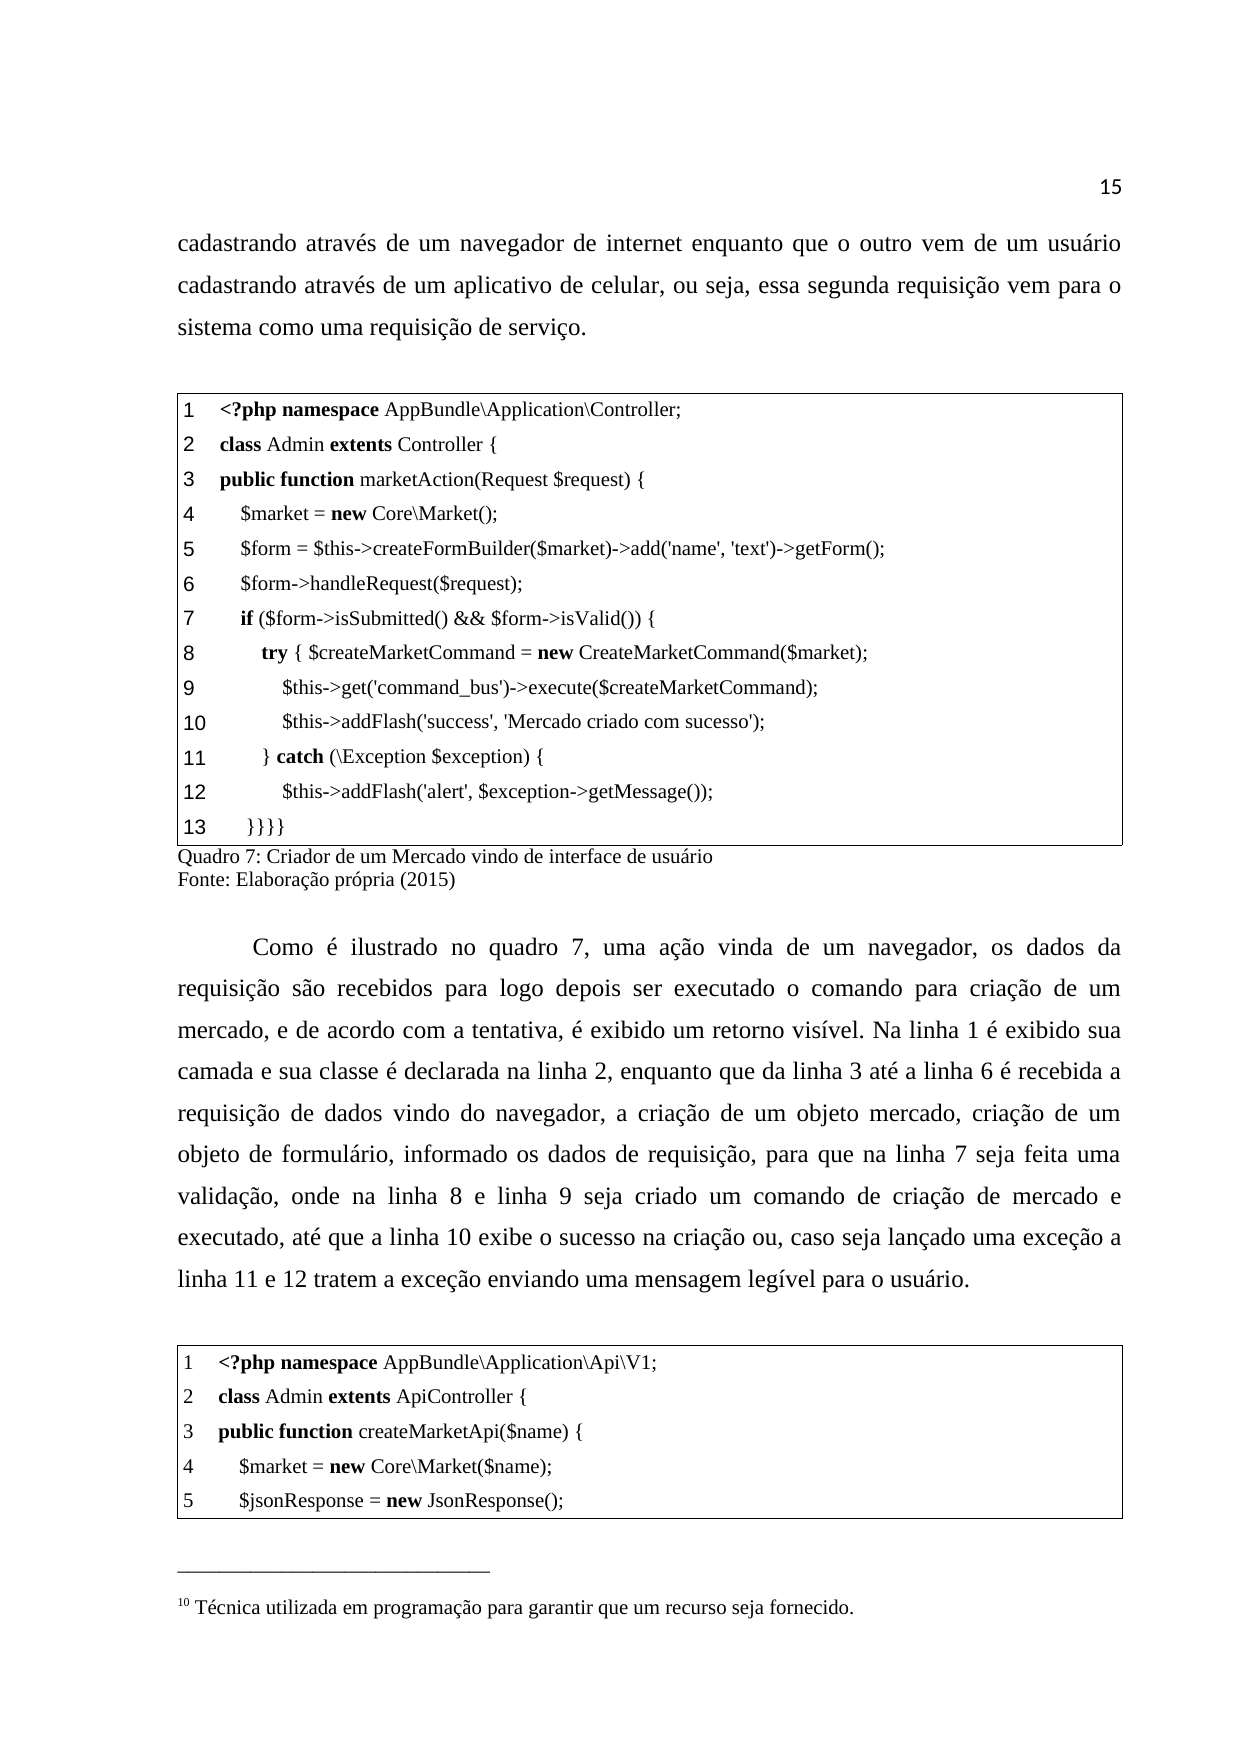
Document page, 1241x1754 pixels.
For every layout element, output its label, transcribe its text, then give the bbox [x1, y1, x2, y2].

table_header <?php namespace AppBundle\Application\Controller; class Admin extents Controller { public function marketAction(Request $request) { $market = new Core\Market(); $form = $this->createFormBuilder($market)->add('name', 'text')->getForm(); $form->handleRequest($request); if ($form->isSubmitted() && $form->isValid()) { try { $createMarketCommand = new CreateMarketCommand($market); $this->get('command_bus')->execute($createMarketCommand); $this->addFlash('success', 'Mercado criado com sucesso'); } catch (\Exception $exception) { $this->addFlash('alert', $exception->getMessage()); }}}} [214, 394, 1122, 845]
text cadastrando através de um navegador de internet enquanto que o outro vem de um usuário cadastrando através de um aplicativo de celular, ou seja, essa segunda requisição vem para o sistema como uma requisição de serviço. [177, 229, 1122, 340]
table_header 1 2 3 4 5 [178, 1346, 212, 1518]
text Como é ilustrado no quadro 7, uma ação vinda de um navegador, os dados da requisição são recebidos para logo depois ser executado o comando para criação de um mercado, e de acordo com a tentativa, é exibido um retorno visível. Na linha 1 é exibido sua camada e sua classe é declarada na linha 2, enquanto que da linha 3 até a linha 6 é recebida a requisição de dados vindo do navegador, a criação de um objeto mercado, criação de um objeto de formulário, informado os dados de requisição, para que na linha 7 seja feita uma validação, onde na linha 8 e linha 9 seja criado um comando de criação de mercado e executado, até que a linha 10 exibe o sucesso na criação ou, caso seja lançado uma exceção a linha 11 e 12 tratem a exceção enviando uma mensagem legível para o usuário. [177, 933, 1122, 1293]
table_header 1 2 3 4 5 6 7 8 9 10 11 12 13 [178, 394, 214, 845]
table_header <?php namespace AppBundle\Application\Api\V1; class Admin extents ApiController { public function createMarketApi($name) { $market = new Core\Market($name); $jsonResponse = new JsonResponse(); [213, 1346, 1122, 1518]
text Fonte: Elaboração própria (2015) [177, 868, 1122, 891]
text Quadro 7: Criador de um Mercado vindo de interface de usuário [177, 846, 1122, 868]
